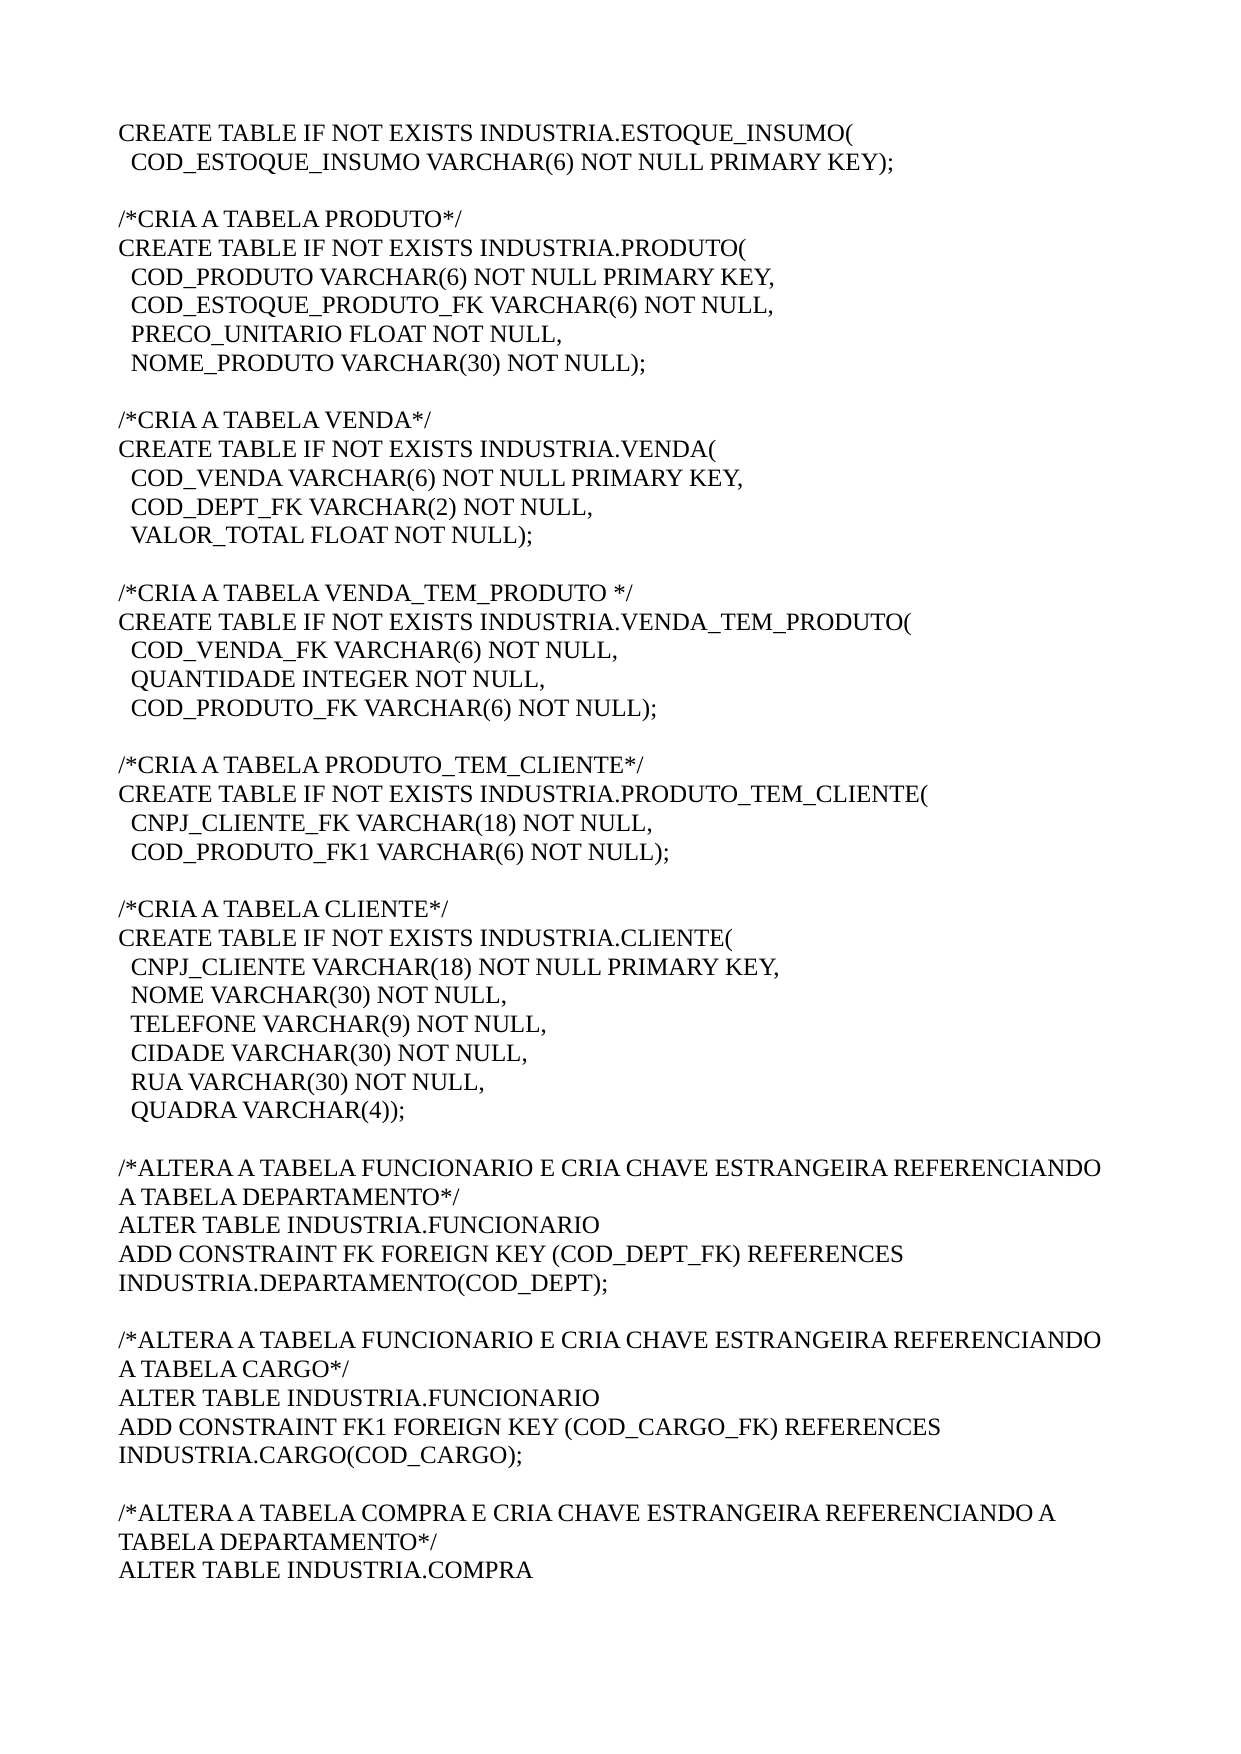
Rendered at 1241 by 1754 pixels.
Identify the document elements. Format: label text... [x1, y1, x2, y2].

text /*CRIA A TABELA VENDA*/ [118, 406, 1122, 434]
text COD_DEPT_FK VARCHAR(2) NOT NULL, [118, 492, 1122, 521]
text CREATE TABLE IF NOT EXISTS INDUSTRIA.ESTOQUE_INSUMO( [118, 118, 1122, 147]
text QUANTIDADE INTEGER NOT NULL, [118, 664, 1122, 693]
text COD_PRODUTO_FK1 VARCHAR(6) NOT NULL); [118, 837, 1122, 866]
text CREATE TABLE IF NOT EXISTS INDUSTRIA.VENDA_TEM_PRODUTO( [118, 607, 1122, 636]
text ALTER TABLE INDUSTRIA.COMPRA [118, 1556, 1122, 1584]
text /*ALTERA A TABELA FUNCIONARIO E CRIA CHAVE ESTRANGEIRA REFERENCIANDO A TABELA CARGO*/ [118, 1326, 1122, 1383]
text CNPJ_CLIENTE VARCHAR(18) NOT NULL PRIMARY KEY, [118, 952, 1122, 981]
text TELEFONE VARCHAR(9) NOT NULL, [118, 1009, 1122, 1038]
text COD_VENDA_FK VARCHAR(6) NOT NULL, [118, 636, 1122, 664]
text COD_PRODUTO_FK VARCHAR(6) NOT NULL); [118, 693, 1122, 722]
text NOME_PRODUTO VARCHAR(30) NOT NULL); [118, 348, 1122, 377]
text /*CRIA A TABELA CLIENTE*/ [118, 894, 1122, 923]
text COD_ESTOQUE_INSUMO VARCHAR(6) NOT NULL PRIMARY KEY); [118, 147, 1122, 176]
text CREATE TABLE IF NOT EXISTS INDUSTRIA.PRODUTO( [118, 233, 1122, 262]
text CREATE TABLE IF NOT EXISTS INDUSTRIA.PRODUTO_TEM_CLIENTE( [118, 779, 1122, 808]
text ADD CONSTRAINT FK FOREIGN KEY (COD_DEPT_FK) REFERENCES INDUSTRIA.DEPARTAMENTO(COD_DEPT); [118, 1239, 1122, 1297]
text ALTER TABLE INDUSTRIA.FUNCIONARIO [118, 1383, 1122, 1412]
text COD_PRODUTO VARCHAR(6) NOT NULL PRIMARY KEY, [118, 262, 1122, 291]
text /*CRIA A TABELA PRODUTO_TEM_CLIENTE*/ [118, 751, 1122, 779]
text /*CRIA A TABELA VENDA_TEM_PRODUTO */ [118, 578, 1122, 607]
text PRECO_UNITARIO FLOAT NOT NULL, [118, 319, 1122, 348]
text CREATE TABLE IF NOT EXISTS INDUSTRIA.CLIENTE( [118, 923, 1122, 952]
text NOME VARCHAR(30) NOT NULL, [118, 981, 1122, 1009]
text COD_VENDA VARCHAR(6) NOT NULL PRIMARY KEY, [118, 463, 1122, 492]
text ALTER TABLE INDUSTRIA.FUNCIONARIO [118, 1211, 1122, 1239]
text RUA VARCHAR(30) NOT NULL, [118, 1067, 1122, 1096]
text VALOR_TOTAL FLOAT NOT NULL); [118, 521, 1122, 549]
text /*ALTERA A TABELA FUNCIONARIO E CRIA CHAVE ESTRANGEIRA REFERENCIANDO A TABELA DEPARTAMENTO*/ [118, 1153, 1122, 1211]
text CIDADE VARCHAR(30) NOT NULL, [118, 1038, 1122, 1067]
text COD_ESTOQUE_PRODUTO_FK VARCHAR(6) NOT NULL, [118, 291, 1122, 319]
text /*CRIA A TABELA PRODUTO*/ [118, 204, 1122, 233]
text /*ALTERA A TABELA COMPRA E CRIA CHAVE ESTRANGEIRA REFERENCIANDO A TABELA DEPARTAMENTO*/ [118, 1498, 1122, 1556]
text QUADRA VARCHAR(4)); [118, 1096, 1122, 1124]
text ADD CONSTRAINT FK1 FOREIGN KEY (COD_CARGO_FK) REFERENCES INDUSTRIA.CARGO(COD_CARGO); [118, 1412, 1122, 1469]
text CNPJ_CLIENTE_FK VARCHAR(18) NOT NULL, [118, 808, 1122, 837]
text CREATE TABLE IF NOT EXISTS INDUSTRIA.VENDA( [118, 434, 1122, 463]
